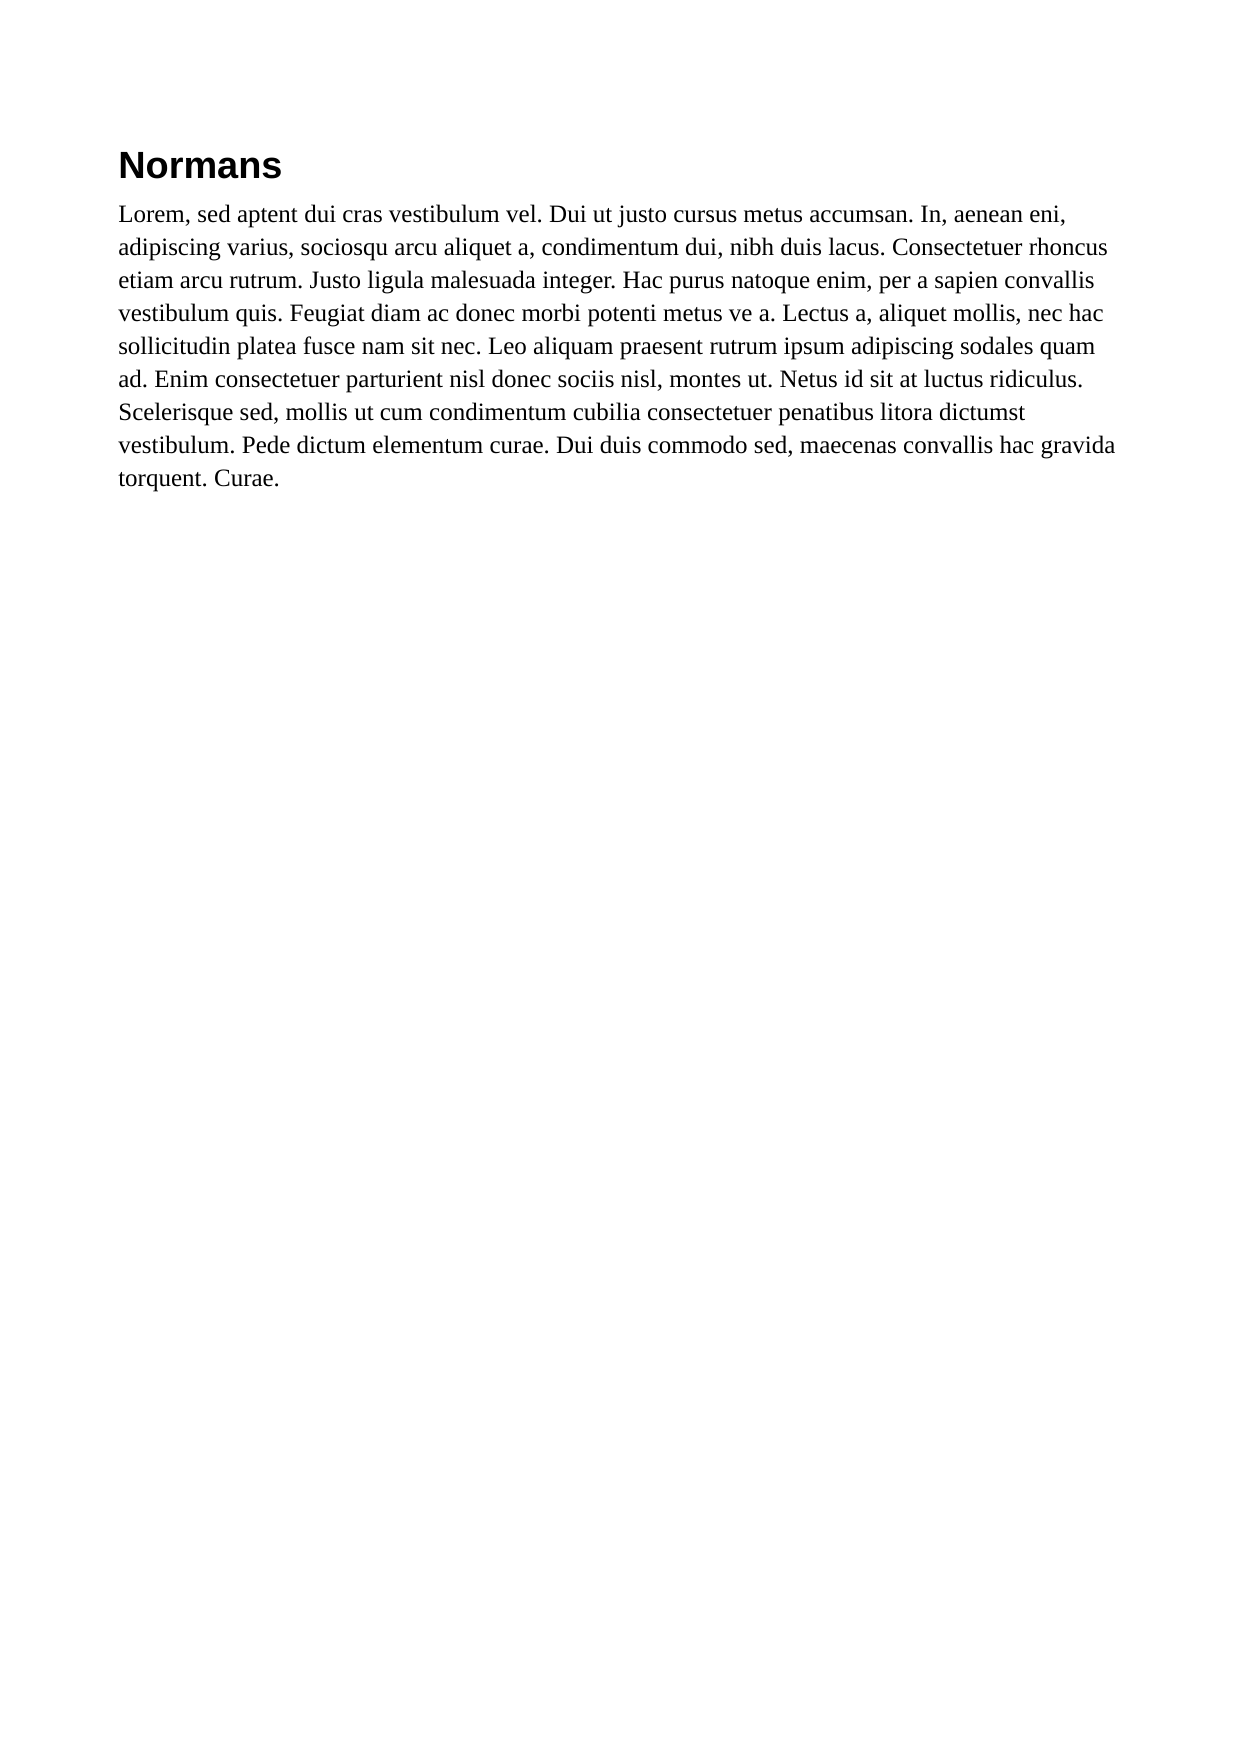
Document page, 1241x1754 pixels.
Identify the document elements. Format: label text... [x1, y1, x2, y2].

text Lorem, sed aptent dui cras vestibulum vel. Dui ut justo cursus metus accumsan. In, aenean eni, adipiscing varius, sociosqu arcu aliquet a, condimentum dui, nibh duis lacus. Consectetuer rhoncus etiam arcu rutrum. Justo ligula malesuada integer. Hac purus natoque enim, per a sapien convallis vestibulum quis. Feugiat diam ac donec morbi potenti metus ve a. Lectus a, aliquet mollis, nec hac sollicitudin platea fusce nam sit nec. Leo aliquam praesent rutrum ipsum adipiscing sodales quam ad. Enim consectetuer parturient nisl donec sociis nisl, montes ut. Netus id sit at luctus ridiculus. Scelerisque sed, mollis ut cum condimentum cubilia consectetuer penatibus litora dictumst vestibulum. Pede dictum elementum curae. Dui duis commodo sed, maecenas convallis hac gravida torquent. Curae. [118, 199, 1122, 492]
subtitle Normans [118, 143, 1122, 187]
